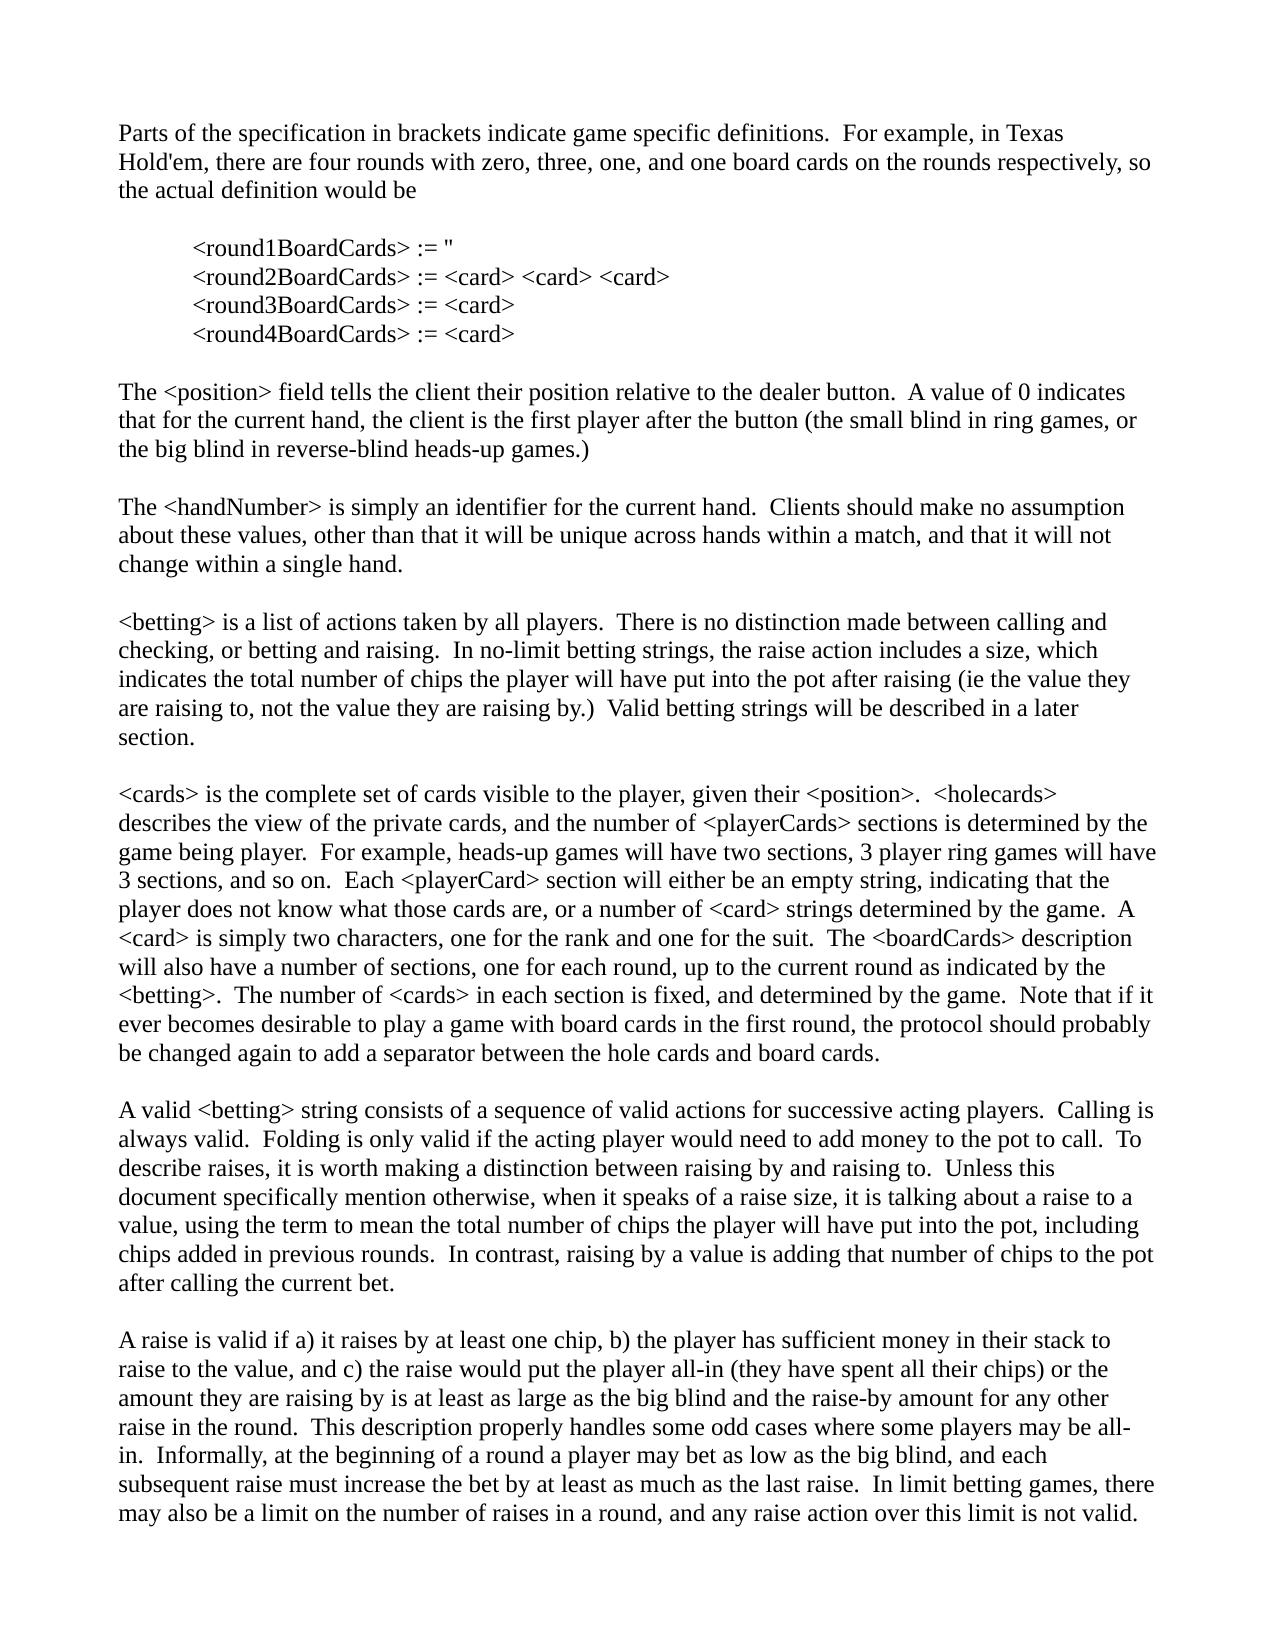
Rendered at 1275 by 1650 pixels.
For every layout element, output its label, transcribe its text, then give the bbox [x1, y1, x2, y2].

text A valid <betting> string consists of a sequence of valid actions for successive acting players. Calling is always valid. Folding is only valid if the acting player would need to add money to the pot to call. To describe raises, it is worth making a distinction between raising by and raising to. Unless this document specifically mention otherwise, when it speaks of a raise size, it is talking about a raise to a value, using the term to mean the total number of chips the player will have put into the pot, including chips added in previous rounds. In contrast, raising by a value is adding that number of chips to the pot after calling the current bet. [118, 1096, 1157, 1297]
text A raise is valid if a) it raises by at least one chip, b) the player has sufficient money in their stack to raise to the value, and c) the raise would put the player all-in (they have spent all their chips) or the amount they are raising by is at least as large as the big blind and the raise-by amount for any other raise in the round. This description properly handles some odd cases where some players may be all-in. Informally, at the beginning of a round a player may bet as low as the big blind, and each subsequent raise must increase the bet by at least as much as the last raise. In limit betting games, there may also be a limit on the number of raises in a round, and any raise action over this limit is not valid. [118, 1326, 1157, 1527]
text <betting> is a list of actions taken by all players. There is no distinction made between calling and checking, or betting and raising. In no-limit betting strings, the raise action includes a size, which indicates the total number of chips the player will have put into the pot after raising (ie the value they are raising to, not the value they are raising by.) Valid betting strings will be described in a later section. [118, 607, 1157, 751]
text The <handNumber> is simply an identifier for the current hand. Clients should make no assumption about these values, other than that it will be unique across hands within a match, and that it will not change within a single hand. [118, 492, 1157, 578]
text <round2BoardCards> := <card> <card> <card> [118, 262, 1157, 291]
text <round1BoardCards> := '' [118, 233, 1157, 262]
text Parts of the specification in brackets indicate game specific definitions. For example, in Texas Hold'em, there are four rounds with zero, three, one, and one board cards on the rounds respectively, so the actual definition would be [118, 118, 1157, 204]
text The <position> field tells the client their position relative to the dealer button. A value of 0 indicates that for the current hand, the client is the first player after the button (the small blind in ring games, or the big blind in reverse-blind heads-up games.) [118, 377, 1157, 463]
text <round4BoardCards> := <card> [118, 319, 1157, 348]
text <round3BoardCards> := <card> [118, 291, 1157, 319]
text <cards> is the complete set of cards visible to the player, given their <position>. <holecards> describes the view of the private cards, and the number of <playerCards> sections is determined by the game being player. For example, heads-up games will have two sections, 3 player ring games will have 3 sections, and so on. Each <playerCard> section will either be an empty string, indicating that the player does not know what those cards are, or a number of <card> strings determined by the game. A <card> is simply two characters, one for the rank and one for the suit. The <boardCards> description will also have a number of sections, one for each round, up to the current round as indicated by the <betting>. The number of <cards> in each section is fixed, and determined by the game. Note that if it ever becomes desirable to play a game with board cards in the first round, the protocol should probably be changed again to add a separator between the hole cards and board cards. [118, 779, 1157, 1067]
